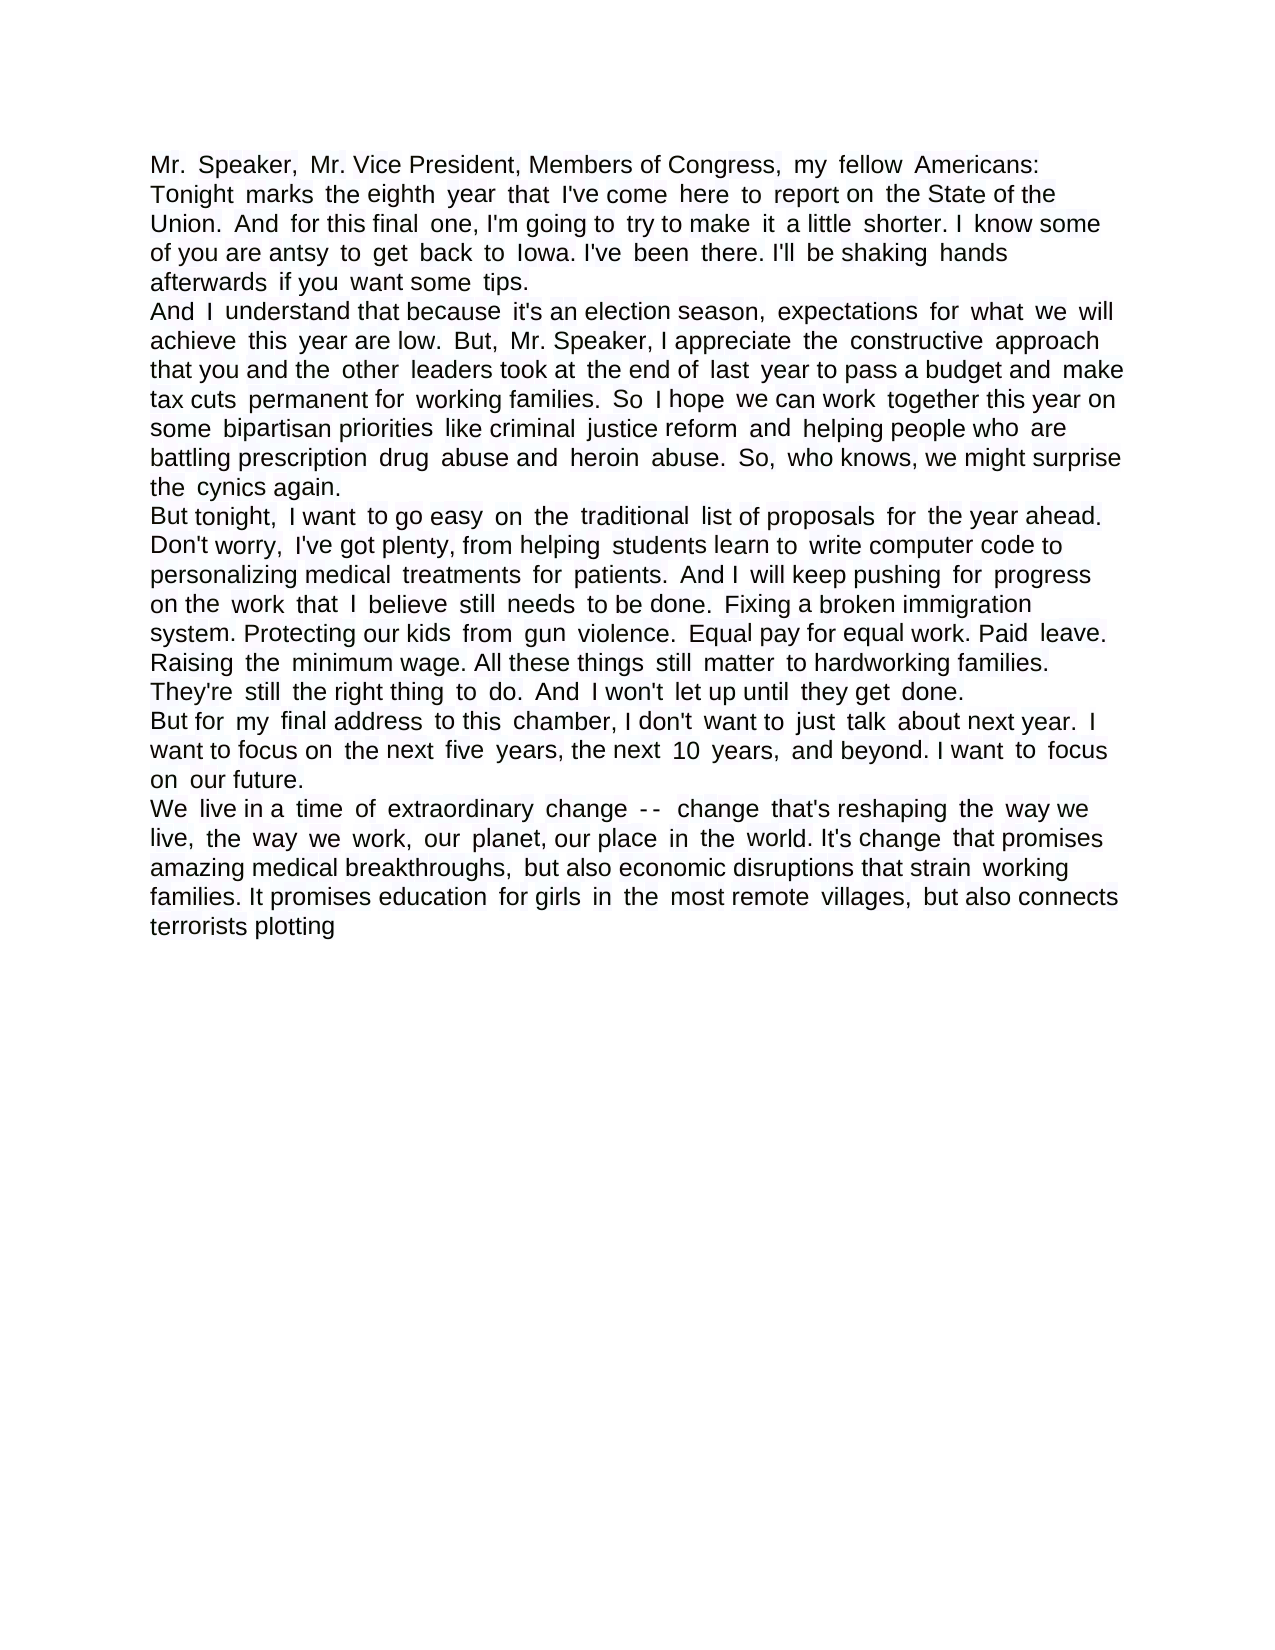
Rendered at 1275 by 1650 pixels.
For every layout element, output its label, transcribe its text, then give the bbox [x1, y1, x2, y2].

text But tonight, I want to go easy on the traditional list of proposals for the year ahead. Don't worry, I've got plenty, from helping students learn to write computer code to personalizing medical treatments for patients. And I will keep pushing for progress on the work that I believe still needs to be done. Fixing a broken immigration system. Protecting our kids from gun violence. Equal pay for equal work. Paid leave. Raising the minimum wage. All these things still matter to hardworking families. They're still the right thing to do. And I won't let up until they get done. [444, 501, 650, 706]
text But for my final address to this chamber, I don't want to just talk about next year. I want to focus on the next five years, the next 10 years, and beyond. I want to focus on our future. [285, 706, 1125, 794]
text We live in a time of extraordinary change -- change that's reshaping the way we live, the way we work, our planet, our place in the world. It's change that promises amazing medical breakthroughs, but also economic disruptions that strain working families. It promises education for girls in the most remote villages, but also connects terrorists plotting [150, 794, 1125, 940]
text But for my final address to this chamber, I don't want to just talk about next year. I want to focus on the next five years, the next 10 years, and beyond. I want to focus on our future. [216, 706, 281, 794]
text And I understand that because it's an election season, expectations for what we will achieve this year are low. But, Mr. Speaker, I appreciate the constructive approach that you and the other leaders took at the end of last year to pass a budget and make tax cuts permanent for working families. So I hope we can work together this year on some bipartisan priorities like criminal justice reform and helping people who are battling prescription drug abuse and heroin abuse. So, who knows, we might surprise the cynics again. [150, 296, 1125, 501]
text But tonight, I want to go easy on the traditional list of proposals for the year ahead. Don't worry, I've got plenty, from helping students learn to write computer code to personalizing medical treatments for patients. And I will keep pushing for progress on the work that I believe still needs to be done. Fixing a broken immigration system. Protecting our kids from gun violence. Equal pay for equal work. Paid leave. Raising the minimum wage. All these things still matter to hardworking families. They're still the right thing to do. And I won't let up until they get done. [964, 501, 1125, 706]
text Tonight marks the eighth year that I've come here to report on the State of the Union. And for this final one, I'm going to try to make it a little shorter. I know some of you are antsy to get back to Iowa. I've been there. I'll be shaking hands afterwards if you want some tips. [150, 179, 1125, 296]
text Mr. Speaker, Mr. Vice President, Members of Congress, my fellow Americans: [1039, 150, 1125, 179]
